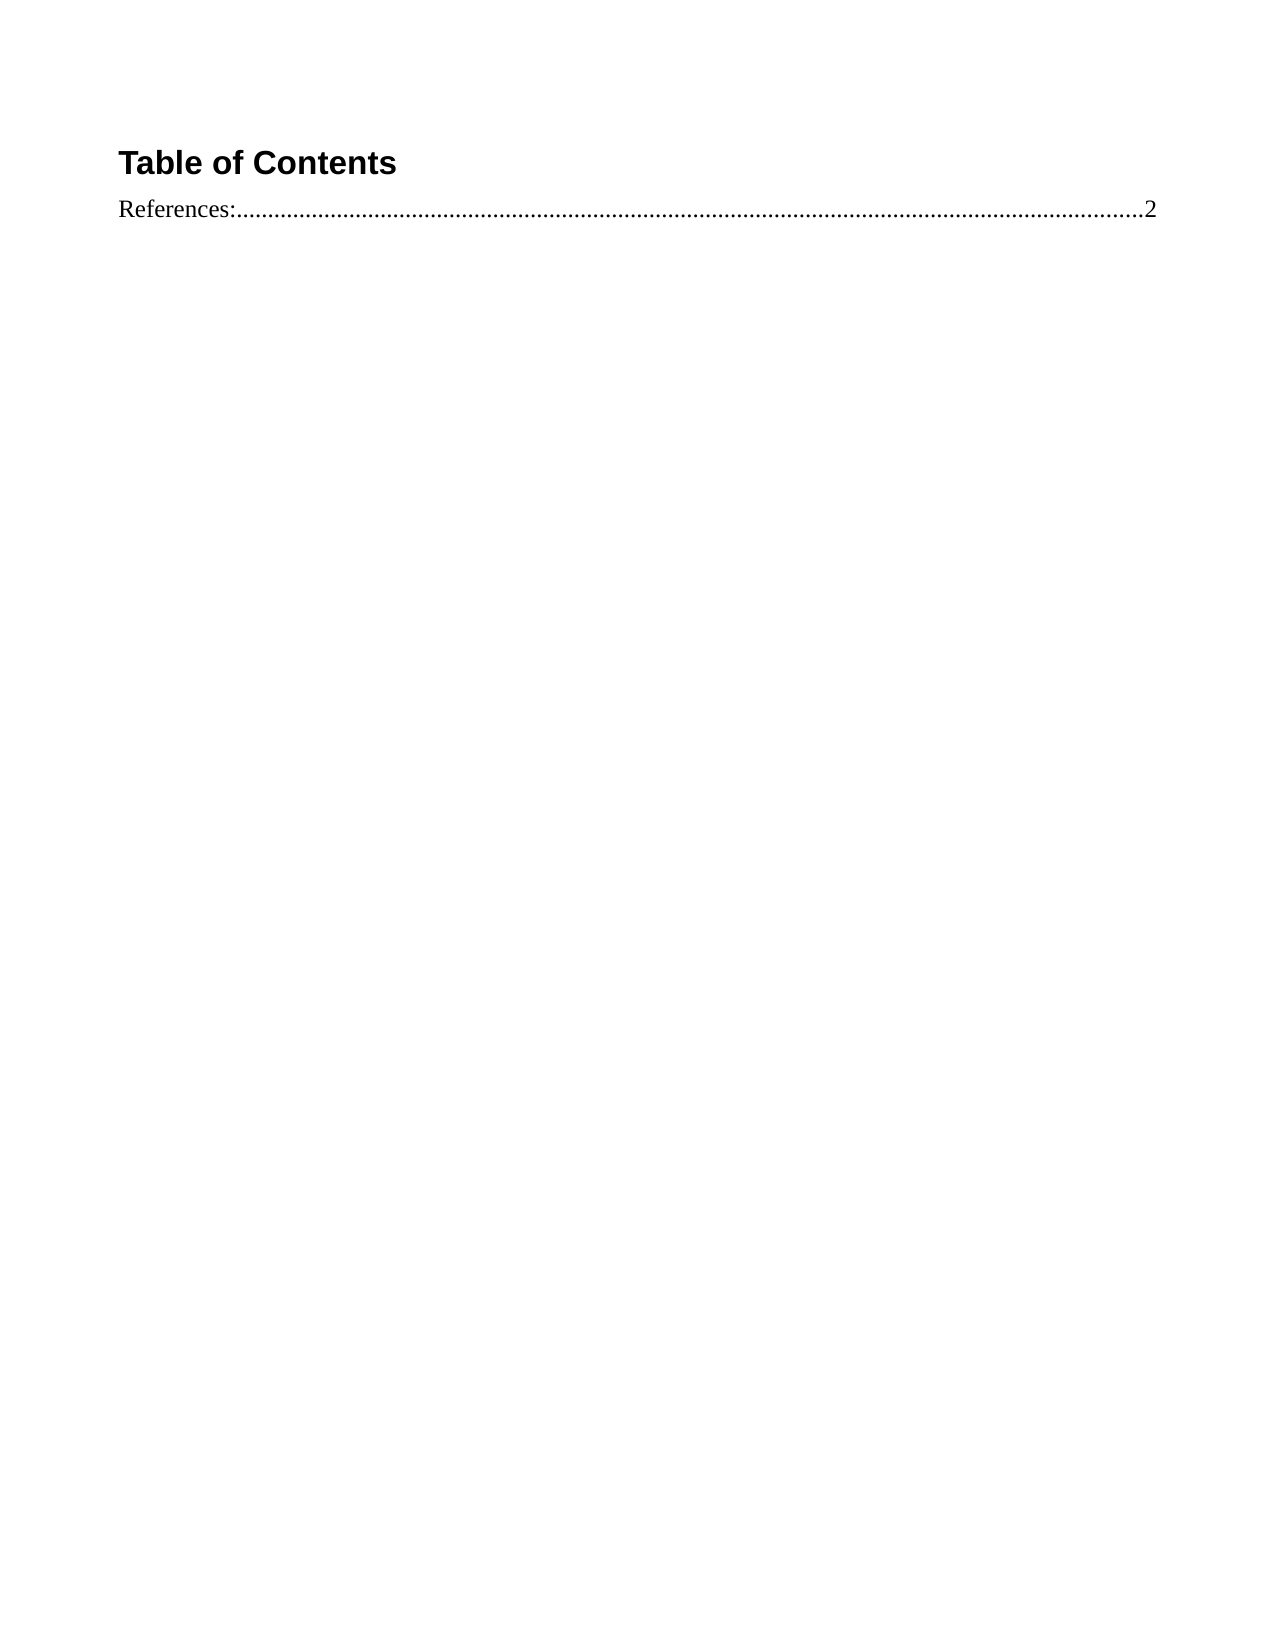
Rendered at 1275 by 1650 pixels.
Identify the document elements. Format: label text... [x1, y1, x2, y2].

text References: 2 [118, 194, 1157, 223]
subtitle Table of Contents [118, 143, 1157, 182]
